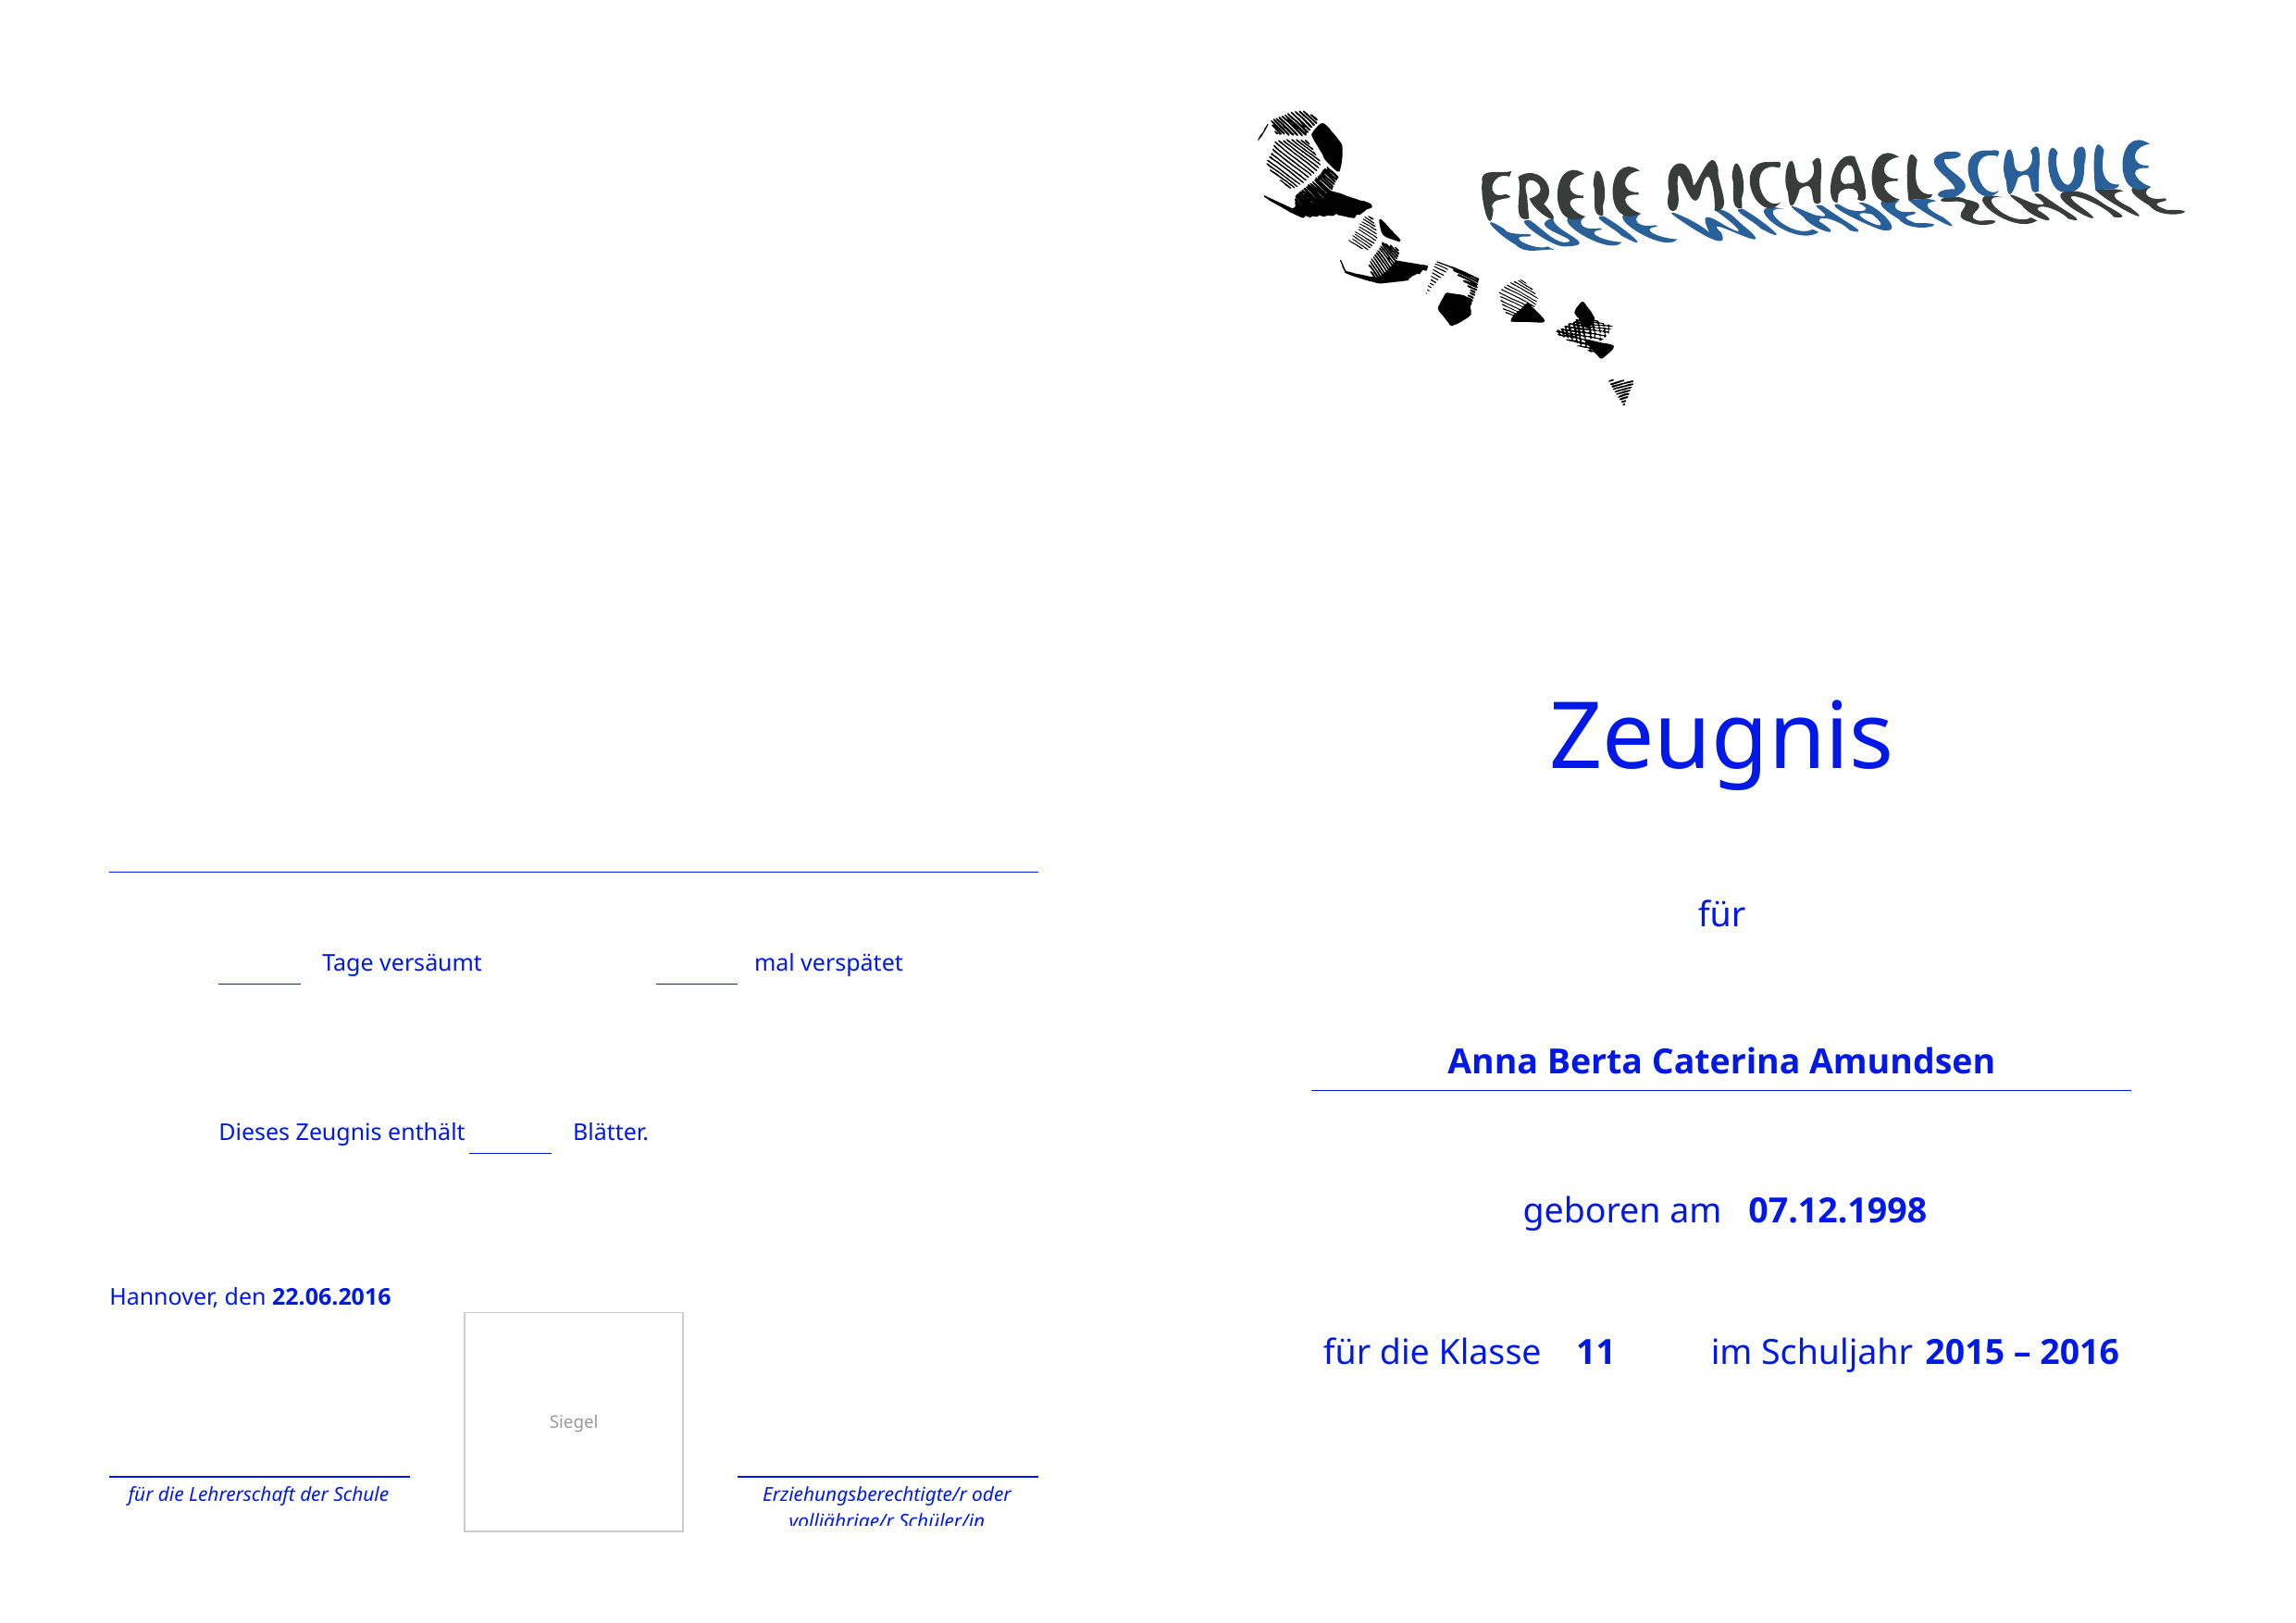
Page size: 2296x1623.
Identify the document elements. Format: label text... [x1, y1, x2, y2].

table_cell [109, 172, 1038, 204]
table_cell im Schuljahr [1651, 1328, 1913, 1375]
table_cell [1257, 1090, 2186, 1138]
table_cell [109, 488, 1038, 519]
table_cell [1257, 1032, 1311, 1090]
table_cell Zeugnis [1257, 669, 2186, 795]
table_cell [301, 941, 316, 983]
table_cell [109, 267, 1038, 298]
table_cell [109, 425, 1038, 456]
table_cell [1257, 501, 2186, 527]
table_cell [109, 582, 1038, 613]
table_cell für die Klasse [1311, 1328, 1541, 1375]
table_cell mal verspätet [754, 941, 922, 983]
table_cell [109, 1110, 218, 1153]
table_cell [109, 141, 1038, 172]
table_cell [1257, 985, 2186, 1032]
table_cell [109, 1016, 1038, 1047]
table_cell [109, 1249, 1038, 1281]
table_cell [469, 1110, 552, 1153]
table_cell [109, 835, 1038, 871]
table_cell Hannover, den 22.06.2016 [109, 1281, 1038, 1312]
table_cell [410, 1367, 464, 1476]
table_cell [2131, 1032, 2186, 1090]
table_cell [218, 941, 301, 983]
table_header [1257, 109, 2186, 406]
table_cell [656, 941, 738, 983]
table_cell [109, 1312, 410, 1367]
table_cell [1257, 796, 2186, 843]
table_cell Erziehungsberechtigte/r oder volljährige/r Schüler/in [738, 1478, 1038, 1530]
table_cell [109, 204, 1038, 235]
table_cell [109, 362, 1038, 393]
table_cell [109, 873, 1038, 910]
table_cell [109, 739, 1038, 771]
table_cell [109, 772, 1038, 802]
table_cell [1257, 1281, 2186, 1327]
table_cell [1257, 1469, 2186, 1517]
table_cell Tage versäumt [317, 941, 655, 983]
table_cell [109, 1185, 1038, 1218]
table_cell [738, 941, 754, 983]
table_cell [883, 1110, 1038, 1153]
table_cell 07.12.1998 [1721, 1185, 1954, 1233]
table_cell [465, 1476, 682, 1530]
table_cell [1257, 527, 2186, 575]
table_cell [109, 299, 1038, 330]
table_cell [109, 1367, 410, 1476]
table_cell für [1257, 890, 2186, 937]
table_cell [109, 1047, 1038, 1079]
table_cell [1257, 1185, 1489, 1233]
table_cell 2015 – 2016 [1913, 1328, 2131, 1375]
table_cell Anna Berta Caterina Amundsen [1311, 1032, 2131, 1090]
table_cell geboren am [1489, 1185, 1721, 1233]
table_cell [109, 330, 1038, 362]
table_cell [109, 645, 1038, 676]
table_cell [1257, 1233, 2186, 1280]
table_cell [109, 1218, 1038, 1248]
table_cell [109, 613, 1038, 645]
table_cell [1257, 1328, 1311, 1375]
table_header [1038, 109, 1257, 1532]
table_header [109, 109, 1038, 141]
table_cell Siegel [465, 1367, 682, 1476]
table_cell [552, 1110, 567, 1153]
table_cell 11 [1541, 1328, 1650, 1375]
table_cell [109, 1079, 1038, 1110]
table_cell [1257, 1138, 2186, 1185]
table_cell [109, 393, 1038, 425]
table_cell [2131, 1328, 2186, 1375]
table_cell [109, 1153, 1038, 1185]
table_cell [109, 941, 218, 983]
table_cell [1257, 575, 2186, 622]
table_cell [109, 676, 1038, 708]
table_cell [684, 1367, 738, 1476]
table_cell [465, 1313, 682, 1367]
table_cell [738, 1367, 1038, 1476]
table_cell [109, 984, 1038, 1016]
table_cell [109, 551, 1038, 582]
table_cell [684, 1476, 738, 1530]
table_header [1257, 1517, 2186, 1532]
table_cell [1954, 1185, 2186, 1233]
table_cell [109, 803, 1038, 835]
table_cell [1257, 843, 2186, 890]
table_cell [109, 519, 1038, 551]
table_cell [109, 708, 1038, 739]
table_cell [410, 1476, 464, 1530]
table_cell [1257, 453, 2186, 501]
table_cell Blätter. [567, 1110, 883, 1153]
table_cell [1257, 622, 2186, 669]
table_cell [1257, 406, 2186, 453]
table_cell [1257, 937, 2186, 985]
table_cell für die Lehrerschaft der Schule [109, 1478, 410, 1530]
table_cell [109, 456, 1038, 488]
table_cell [109, 910, 1038, 941]
table_cell [684, 1312, 738, 1367]
table_cell [922, 941, 1038, 983]
table_cell Dieses Zeugnis enthält [218, 1110, 469, 1153]
table_cell [109, 235, 1038, 266]
table_cell [1257, 1422, 2186, 1469]
table_cell [738, 1312, 1038, 1367]
table_cell [1257, 1375, 2186, 1422]
table_cell [410, 1312, 464, 1367]
